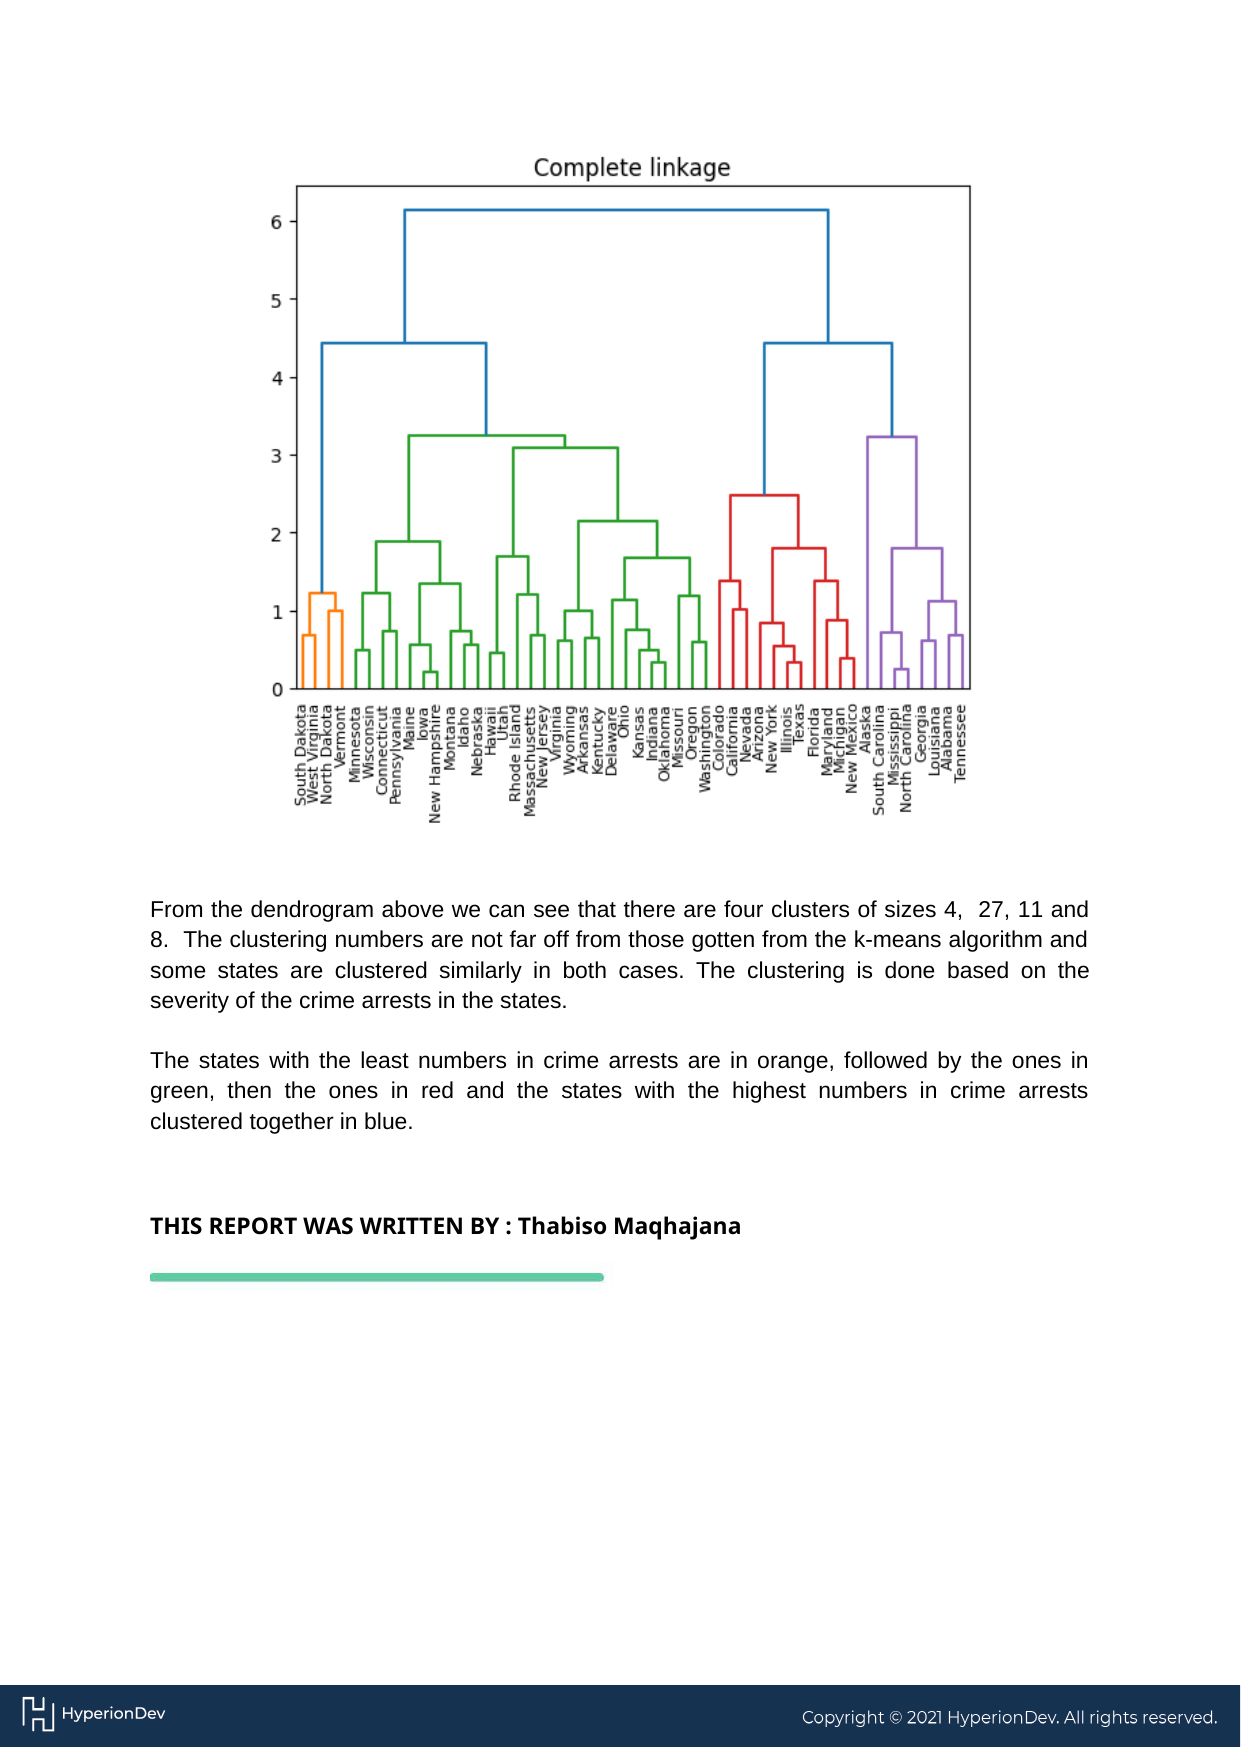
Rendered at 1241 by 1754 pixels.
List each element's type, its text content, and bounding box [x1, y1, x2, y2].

text From the dendrogram above we can see that there are four clusters of sizes 4, 27, 11 and 8. The clustering numbers are not far off from those gotten from the k-means algorithm and some states are clustered similarly in both cases. The clustering is done based on the severity of the crime arrests in the states. [150, 896, 1090, 1013]
text THIS REPORT WAS WRITTEN BY : Thabiso Maqhajana [150, 1210, 1090, 1241]
text The states with the least numbers in crime arrests are in orange, followed by the ones in green, then the ones in red and the states with the highest numbers in crime arrests clustered together in blue. [150, 1047, 1090, 1134]
